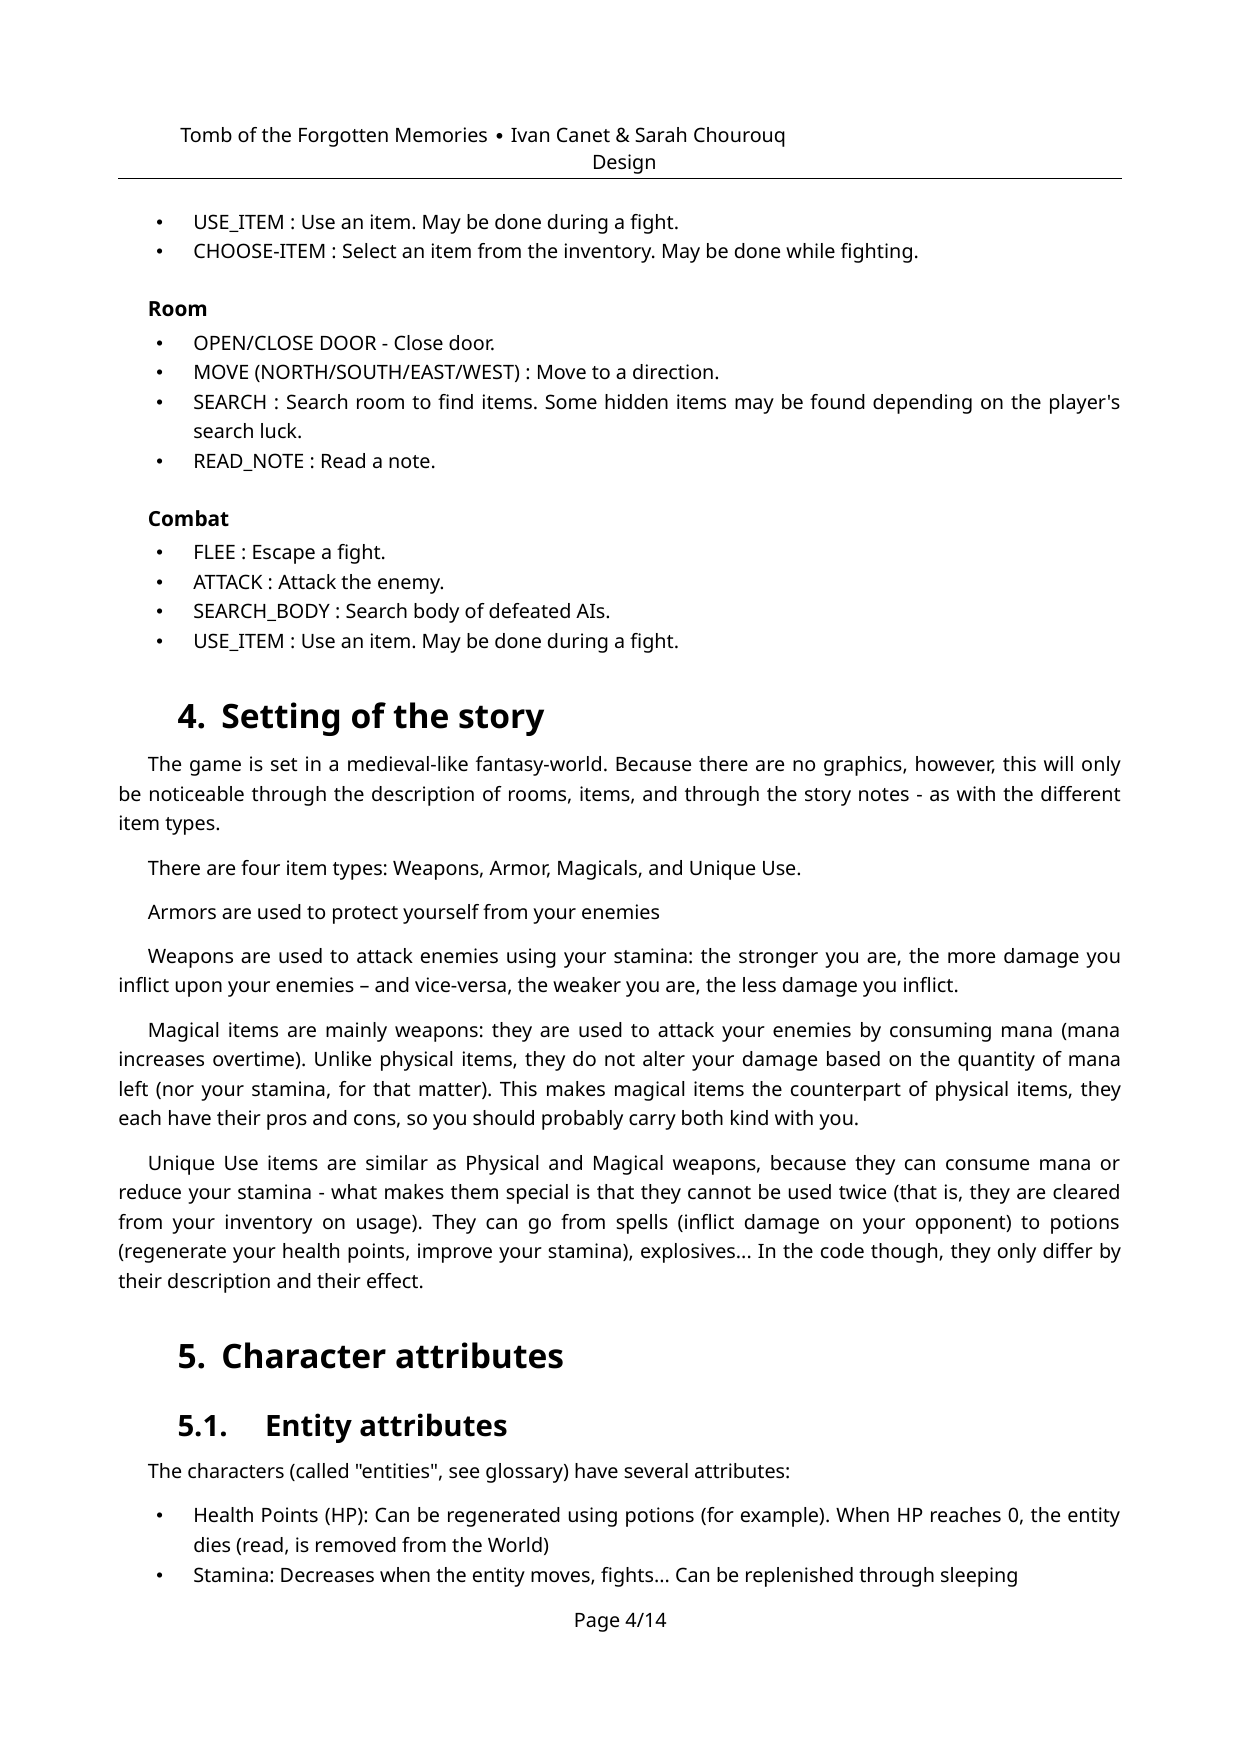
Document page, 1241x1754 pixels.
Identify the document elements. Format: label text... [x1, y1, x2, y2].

list SEARCH_BODY : Search body of defeated AIs. [156, 598, 1122, 625]
subtitle Room [148, 294, 1122, 323]
list Health Points (HP): Can be regenerated using potions (for example). When HP reaches 0, the entity dies (read, is removed from the World) [156, 1502, 1122, 1558]
text The characters (called "entities", see glossary) have several attributes: [118, 1457, 1122, 1484]
subtitle Combat [148, 504, 1122, 532]
subtitle Character attributes [177, 1332, 1122, 1378]
list OPEN/CLOSE DOOR - Close door. [156, 329, 1122, 356]
list FLEE : Escape a fight. [156, 538, 1122, 566]
text There are four item types: Weapons, Armor, Magicals, and Unique Use. [118, 854, 1122, 881]
text The game is set in a medieval-like fantasy-world. Because there are no graphics, however, this will only be noticeable through the description of rooms, items, and through the story notes - as with the different item types. [118, 751, 1122, 837]
list MOVE (NORTH/SOUTH/EAST/WEST) : Move to a direction. [156, 358, 1122, 385]
text Magical items are mainly weapons: they are used to attack your enemies by consuming mana (mana increases overtime). Unlike physical items, they do not alter your damage based on the quantity of mana left (nor your stamina, for that matter). This makes magical items the counterpart of physical items, they each have their pros and cons, so you should probably carry both kind with you. [118, 1016, 1122, 1132]
subtitle Entity attributes [177, 1405, 1122, 1445]
list USE_ITEM : Use an item. May be done during a fight. [156, 208, 1122, 235]
text Armors are used to protect yourself from your enemies [118, 898, 1122, 925]
subtitle Setting of the story [177, 692, 1122, 738]
list Stamina: Decreases when the entity moves, fights... Can be replenished through sleeping [156, 1561, 1122, 1588]
list READ_NOTE : Read a note. [156, 447, 1122, 474]
list ATTACK : Attack the enemy. [156, 568, 1122, 595]
list SEARCH : Search room to find items. Some hidden items may be found depending on the player's search luck. [156, 388, 1122, 444]
list USE_ITEM : Use an item. May be done during a fight. [156, 627, 1122, 654]
list CHOOSE-ITEM : Select an item from the inventory. May be done while fighting. [156, 237, 1122, 264]
text Unique Use items are similar as Physical and Magical weapons, because they can consume mana or reduce your stamina - what makes them special is that they cannot be used twice (that is, they are cleared from your inventory on usage). They can go from spells (inflict damage on your opponent) to potions (regenerate your health points, improve your stamina), explosives... In the code though, they only differ by their description and their effect. [118, 1149, 1122, 1294]
text Weapons are used to attack enemies using your stamina: the stronger you are, the more damage you inflict upon your enemies – and vice-versa, the weaker you are, the less damage you inflict. [118, 942, 1122, 999]
